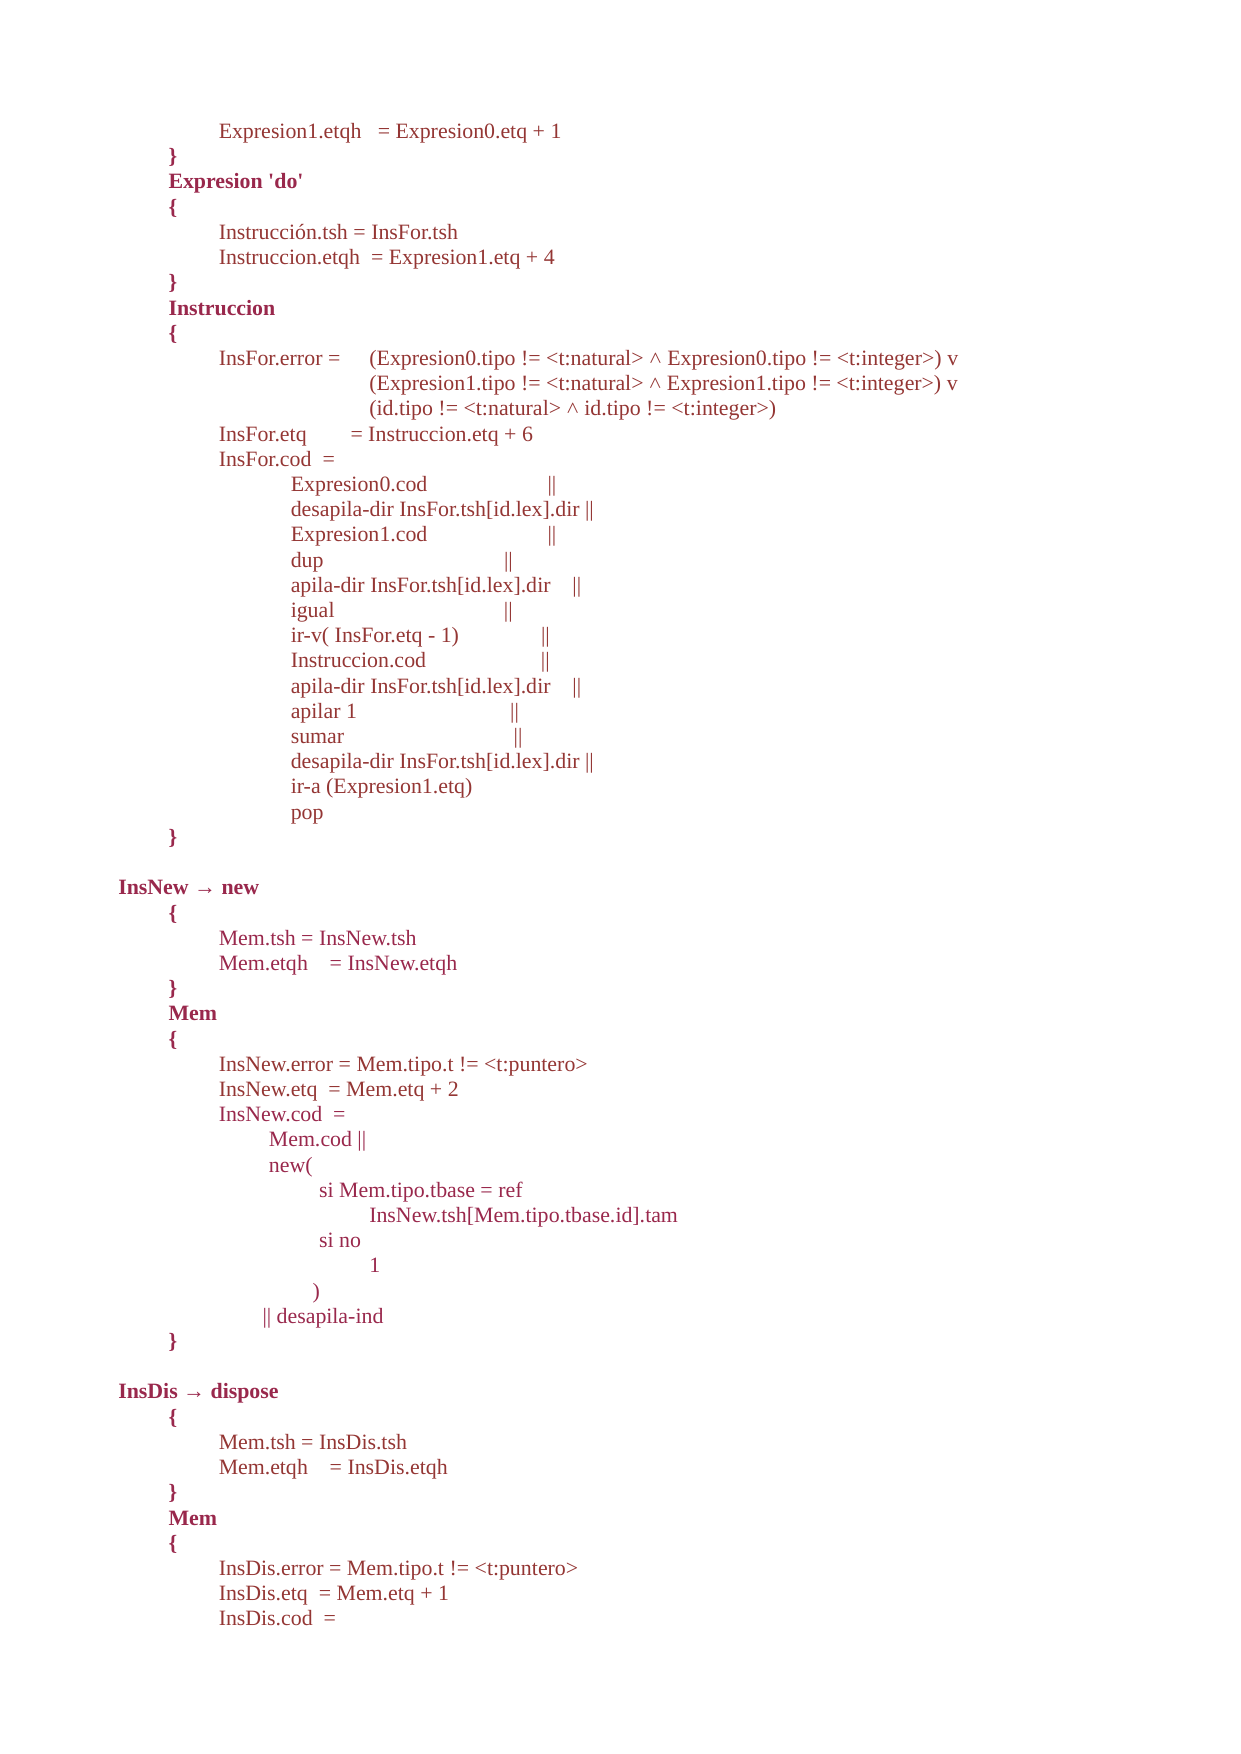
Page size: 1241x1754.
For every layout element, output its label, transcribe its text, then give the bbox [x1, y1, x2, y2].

text ) [168, 1278, 1122, 1303]
text InsDis.error = Mem.tipo.t != <t:puntero> [168, 1555, 1122, 1580]
text } [168, 269, 1122, 294]
text new( [168, 1152, 1122, 1177]
text InsFor.cod = [168, 446, 1122, 471]
text InsNew.cod = [168, 1101, 1122, 1126]
text { [168, 899, 1122, 925]
text apila-dir InsFor.tsh[id.lex].dir || [168, 673, 1122, 698]
text Mem.tsh = InsNew.tsh [168, 925, 1122, 950]
text desapila-dir InsFor.tsh[id.lex].dir || [168, 748, 1122, 773]
text Instruccion.cod || [168, 647, 1122, 673]
text si Mem.tipo.tbase = ref [168, 1177, 1122, 1202]
text ir-a (Expresion1.etq) [168, 773, 1122, 799]
text Mem.tsh = InsDis.tsh [168, 1429, 1122, 1454]
text InsDis.cod = [168, 1605, 1122, 1631]
text InsFor.error = (Expresion0.tipo != <t:natural> ˄ Expresion0.tipo != <t:integer>) v [168, 345, 1122, 370]
text Expresion0.cod || [168, 471, 1122, 496]
text || desapila-ind [168, 1303, 1122, 1328]
text pop [168, 799, 1122, 824]
text InsFor.etq = Instruccion.etq + 6 [168, 421, 1122, 446]
text Mem.cod || [168, 1126, 1122, 1152]
text apilar 1 || [168, 698, 1122, 723]
text } [168, 1479, 1122, 1504]
text Expresion1.cod || [168, 521, 1122, 547]
text Instruccion [168, 294, 1122, 320]
text Instruccion.etqh = Expresion1.etq + 4 [168, 244, 1122, 269]
text InsNew.etq = Mem.etq + 2 [168, 1076, 1122, 1101]
text } [168, 975, 1122, 1000]
text InsDis.etq = Mem.etq + 1 [168, 1580, 1122, 1605]
text InsNew.tsh[Mem.tipo.tbase.id].tam [168, 1202, 1122, 1227]
text Mem [168, 1504, 1122, 1530]
text { [168, 194, 1122, 219]
text Mem [168, 1000, 1122, 1026]
text desapila-dir InsFor.tsh[id.lex].dir || [168, 496, 1122, 521]
text } [168, 1328, 1122, 1353]
text InsNew.error = Mem.tipo.t != <t:puntero> [168, 1051, 1122, 1076]
text 1 [168, 1252, 1122, 1278]
text Mem.etqh = InsNew.etqh [168, 950, 1122, 975]
text InsDis → dispose [118, 1378, 1122, 1404]
text (id.tipo != <t:natural> ˄ id.tipo != <t:integer>) [168, 395, 1122, 421]
text Expresion 'do' [168, 168, 1122, 194]
text si no [168, 1227, 1122, 1252]
text { [168, 1530, 1122, 1555]
text { [168, 320, 1122, 345]
text } [168, 143, 1122, 168]
text Instrucción.tsh = InsFor.tsh [168, 219, 1122, 244]
text Expresion1.etqh = Expresion0.etq + 1 [168, 118, 1122, 143]
text (Expresion1.tipo != <t:natural> ˄ Expresion1.tipo != <t:integer>) v [118, 370, 1122, 395]
text dup || [168, 547, 1122, 572]
text { [168, 1026, 1122, 1051]
text igual || [168, 597, 1122, 622]
text apila-dir InsFor.tsh[id.lex].dir || [168, 572, 1122, 597]
text ir-v( InsFor.etq - 1) || [168, 622, 1122, 647]
text sumar || [168, 723, 1122, 748]
text InsNew → new [118, 874, 1122, 899]
text } [168, 824, 1122, 849]
text Mem.etqh = InsDis.etqh [168, 1454, 1122, 1479]
text { [168, 1404, 1122, 1429]
